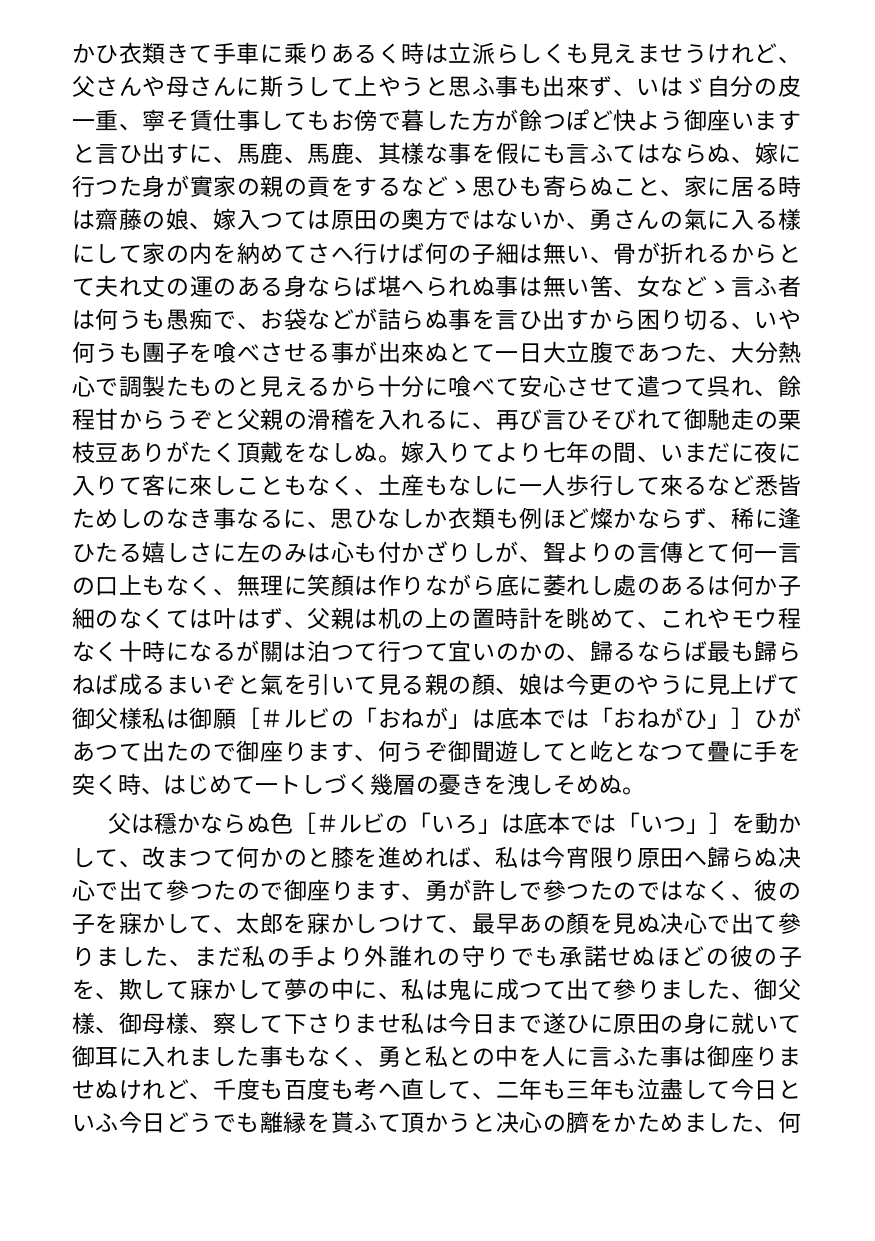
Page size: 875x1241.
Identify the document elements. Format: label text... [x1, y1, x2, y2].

text かひ衣類きて手車に乘りあるく時は立派らしくも見えませうけれど、父さんや母さんに斯うして上やうと思ふ事も出來ず、いはゞ自分の皮一重、寧そ賃仕事してもお傍で暮した方が餘つぽど快よう御座いますと言ひ出すに、馬鹿、馬鹿、其樣な事を假にも言ふてはならぬ、嫁に行つた身が實家の親の貢をするなどゝ思ひも寄らぬこと、家に居る時は齋藤の娘、嫁入つては原田の奧方ではないか、勇さんの氣に入る樣にして家の内を納めてさへ行けば何の子細は無い、骨が折れるからとて夫れ丈の運のある身ならば堪へられぬ事は無い筈、女などゝ言ふ者は何うも愚痴で、お袋などが詰らぬ事を言ひ出すから困り切る、いや何うも團子を喰べさせる事が出來ぬとて一日大立腹であつた、大分熱心で調製たものと見えるから十分に喰べて安心させて遣つて呉れ、餘程甘からうぞと父親の滑稽を入れるに、再び言ひそびれて御馳走の栗枝豆ありがたく頂戴をなしぬ。嫁入りてより七年の間、いまだに夜に入りて客に來しこともなく、土産もなしに一人歩行して來るなど悉皆ためしのなき事なるに、思ひなしか衣類も例ほど燦かならず、稀に逢ひたる嬉しさに左のみは心も付かざりしが、聟よりの言傳とて何一言の口上もなく、無理に笑顏は作りながら底に萎れし處のあるは何か子細のなくては叶はず、父親は机の上の置時計を眺めて、これやモウ程なく十時になるが關は泊つて行つて宜いのかの、歸るならば最も歸らねば成るまいぞと氣を引いて見る親の顏、娘は今更のやうに見上げて御父樣私は御願［＃ルビの「おねが」は底本では「おねがひ」］ひがあつて出たので御座ります、何うぞ御聞遊してと屹となつて疊に手を突く時、はじめて一トしづく幾層の憂きを洩しそめぬ。 [72, 36, 802, 800]
text 父は穩かならぬ色［＃ルビの「いろ」は底本では「いつ」］を動かして、改まつて何かのと膝を進めれば、私は今宵限り原田へ歸らぬ决心で出て參つたので御座ります、勇が許しで參つたのではなく、彼の子を寐かして、太郎を寐かしつけて、最早あの顏を見ぬ决心で出て參りました、まだ私の手より外誰れの守りでも承諾せぬほどの彼の子を、欺して寐かして夢の中に、私は鬼に成つて出て參りました、御父樣、御母樣、察して下さりませ私は今日まで遂ひに原田の身に就いて御耳に入れました事もなく、勇と私との中を人に言ふた事は御座りませぬけれど、千度も百度も考へ直して、二年も三年も泣盡して今日といふ今日どうでも離縁を貰ふて頂かうと决心の臍をかためました、何 [72, 806, 802, 1138]
